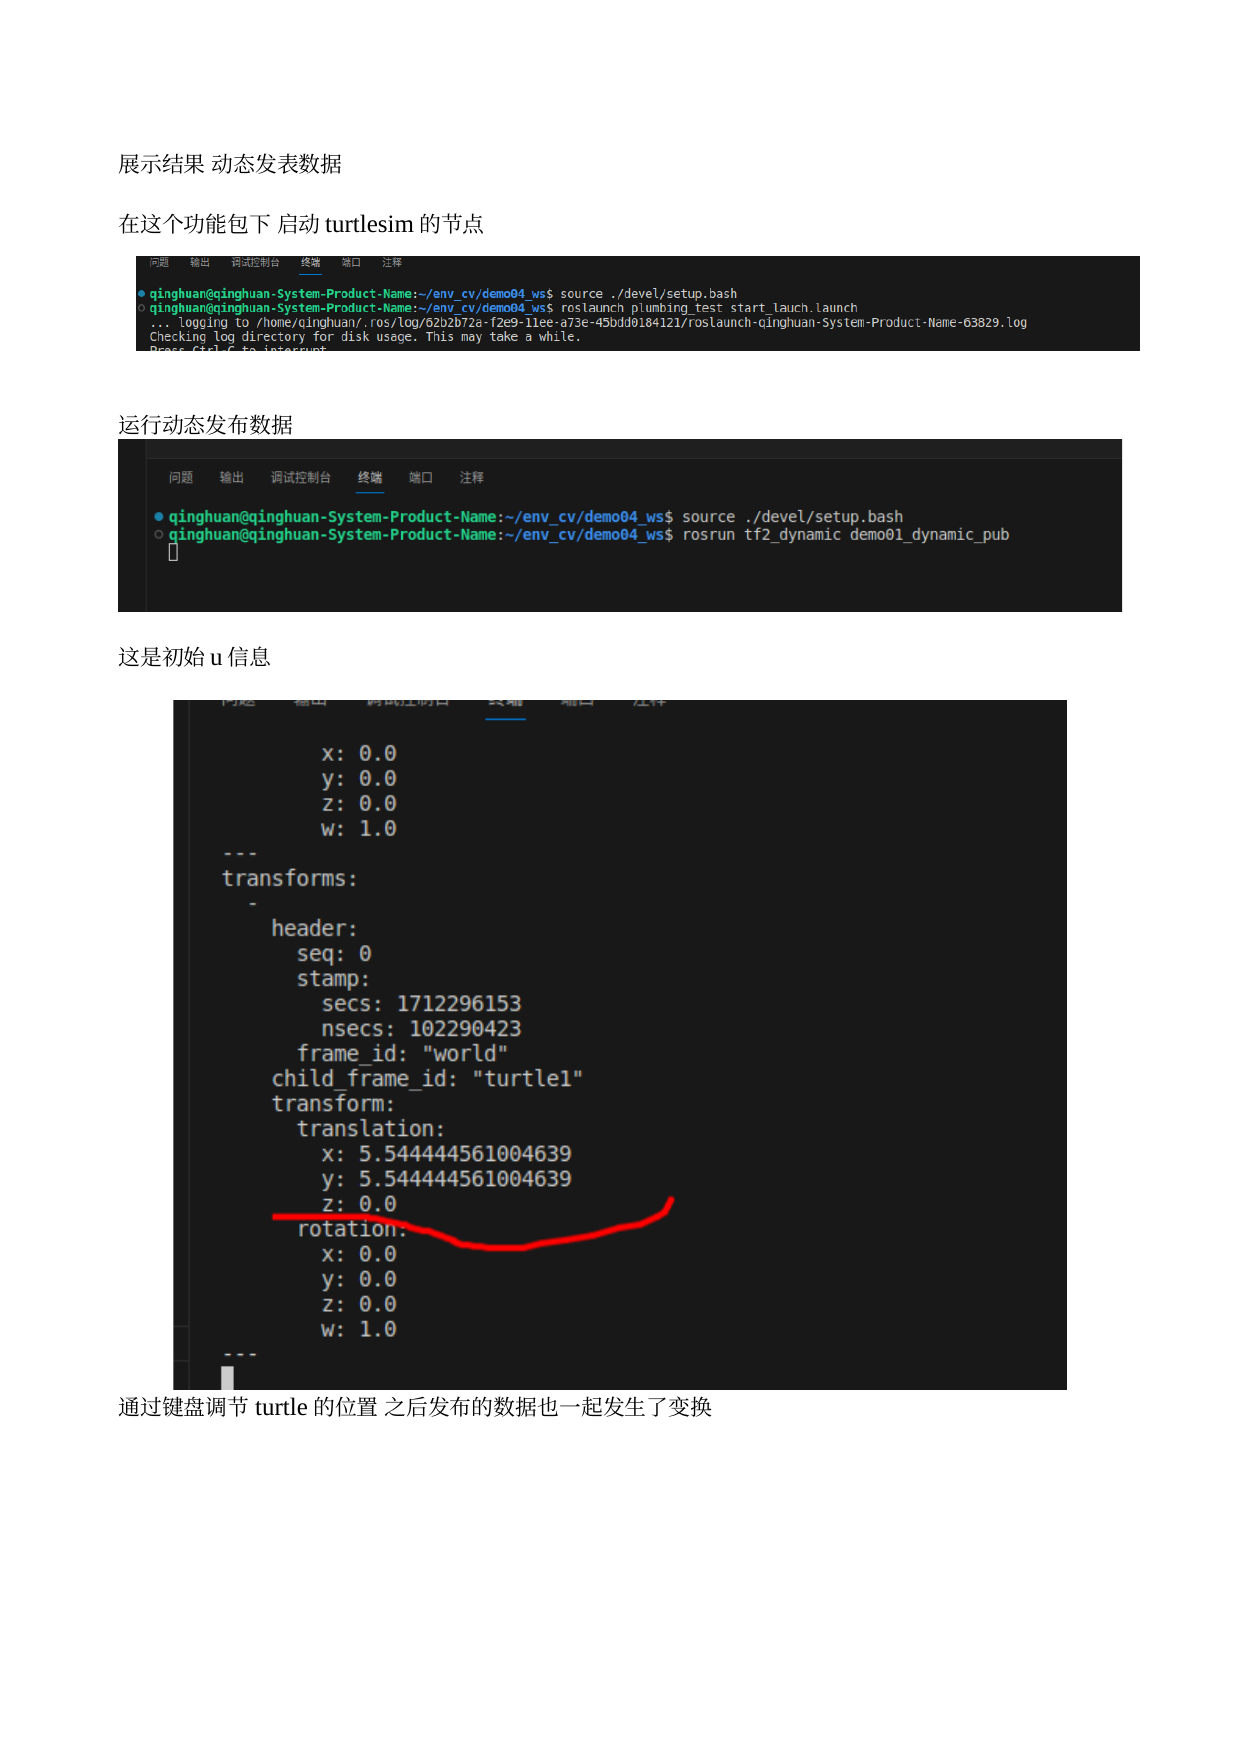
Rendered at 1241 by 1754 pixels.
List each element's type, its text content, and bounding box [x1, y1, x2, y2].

text 通过键盘调节 turtle的位置 之后发布的数据也一起发生了变换 [118, 1063, 1122, 1421]
picture [136, 256, 1140, 351]
picture [173, 700, 1067, 1390]
text 在这个功能包下 启动turtlesim的节点 [118, 207, 1122, 238]
text 展示结果 动态发表数据 [118, 147, 1122, 178]
picture [118, 439, 1123, 612]
text 这是初始u信息 [118, 641, 1122, 672]
text 运行动态发布数据 [118, 408, 1122, 439]
